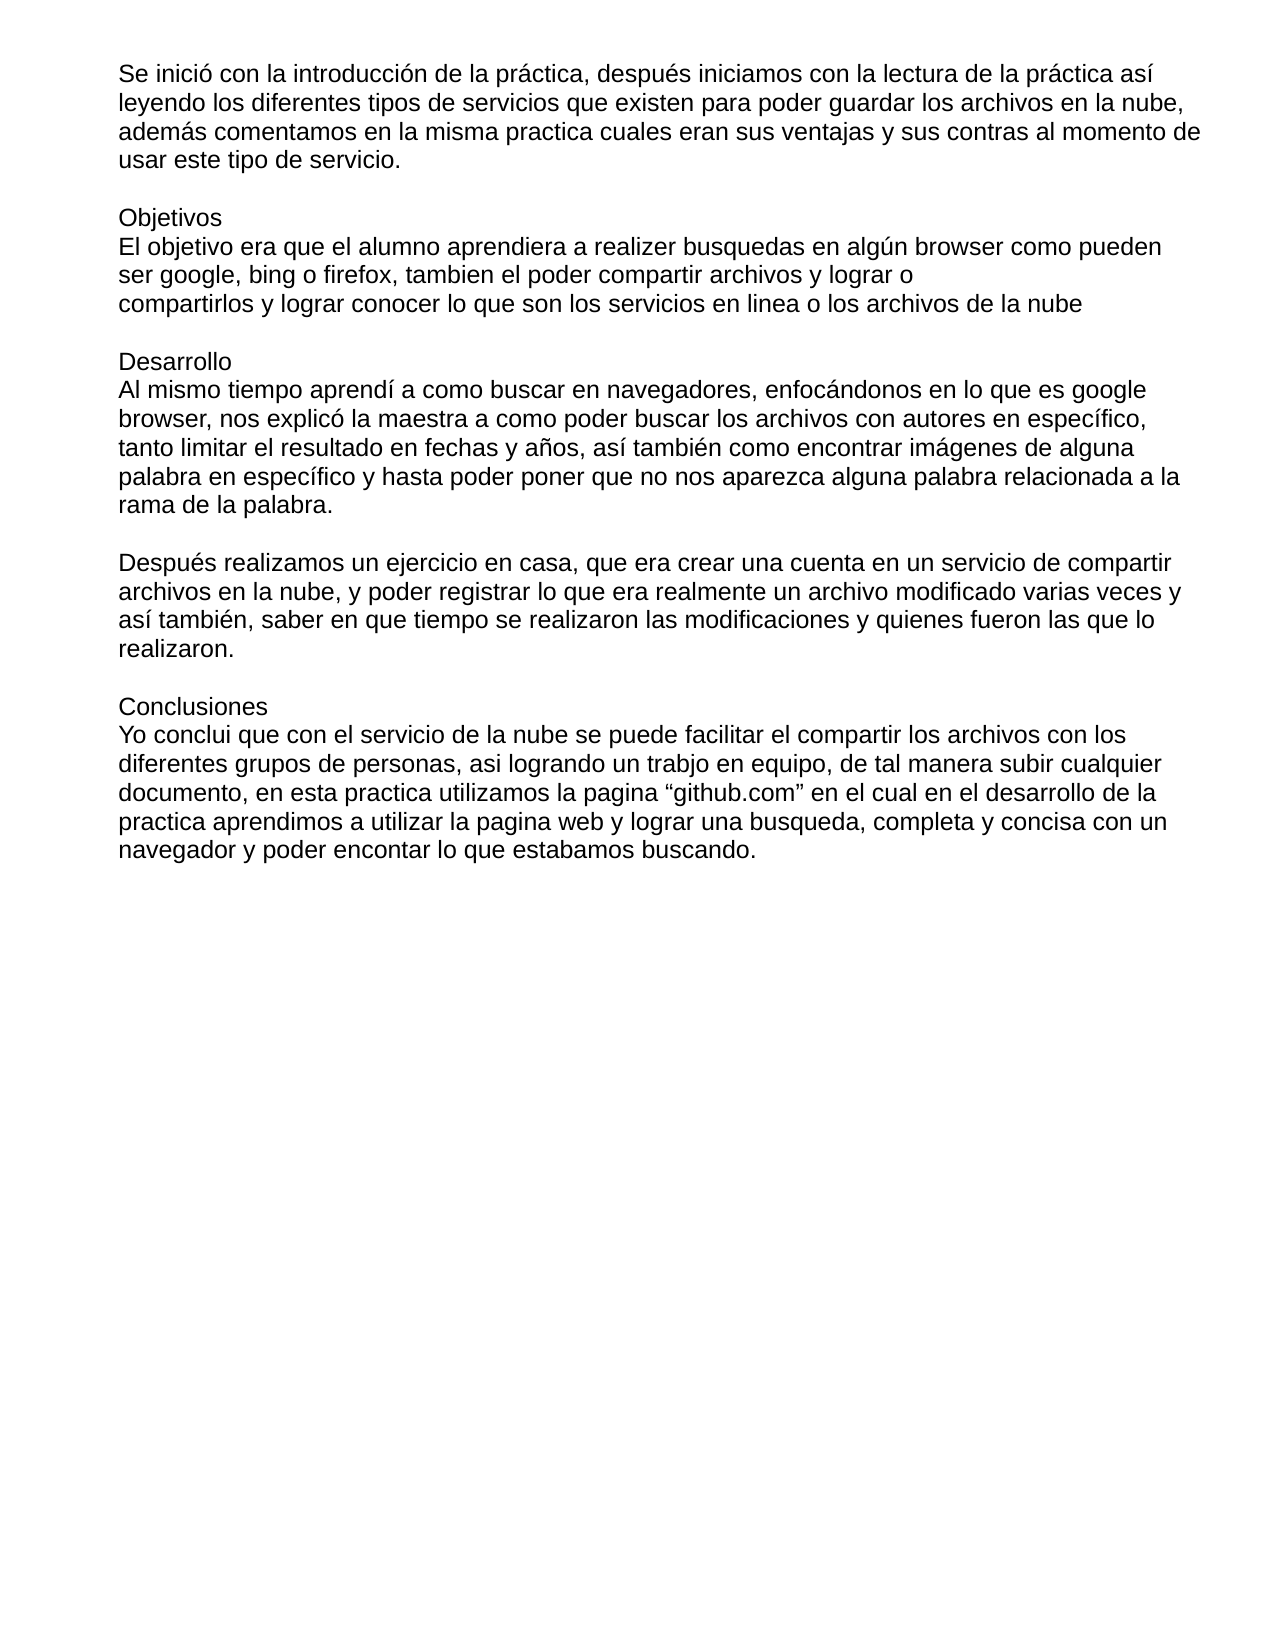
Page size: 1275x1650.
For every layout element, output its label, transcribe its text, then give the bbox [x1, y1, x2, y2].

text Desarrollo [118, 347, 1205, 375]
text Se inició con la introducción de la práctica, después iniciamos con la lectura de la práctica así leyendo los diferentes tipos de servicios que existen para poder guardar los archivos en la nube, además comentamos en la misma practica cuales eran sus ventajas y sus contras al momento de usar este tipo de servicio. [118, 59, 1205, 174]
text Yo conclui que con el servicio de la nube se puede facilitar el compartir los archivos con los diferentes grupos de personas, asi logrando un trabjo en equipo, de tal manera subir cualquier documento, en esta practica utilizamos la pagina “github.com” en el cual en el desarrollo de la practica aprendimos a utilizar la pagina web y lograr una busqueda, completa y concisa con un navegador y poder encontar lo que estabamos buscando. [118, 720, 1205, 864]
text Conclusiones [118, 692, 1205, 720]
text Al mismo tiempo aprendí a como buscar en navegadores, enfocándonos en lo que es google browser, nos explicó la maestra a como poder buscar los archivos con autores en específico, tanto limitar el resultado en fechas y años, así también como encontrar imágenes de alguna palabra en específico y hasta poder poner que no nos aparezca alguna palabra relacionada a la rama de la palabra. [118, 375, 1205, 519]
text El objetivo era que el alumno aprendiera a realizer busquedas en algún browser como pueden ser google, bing o firefox, tambien el poder compartir archivos y lograr o [118, 232, 1205, 289]
text Después realizamos un ejercicio en casa, que era crear una cuenta en un servicio de compartir archivos en la nube, y poder registrar lo que era realmente un archivo modificado varias veces y así también, saber en que tiempo se realizaron las modificaciones y quienes fueron las que lo realizaron. [118, 548, 1205, 663]
text compartirlos y lograr conocer lo que son los servicios en linea o los archivos de la nube [118, 289, 1205, 318]
text Objetivos [118, 203, 1205, 232]
